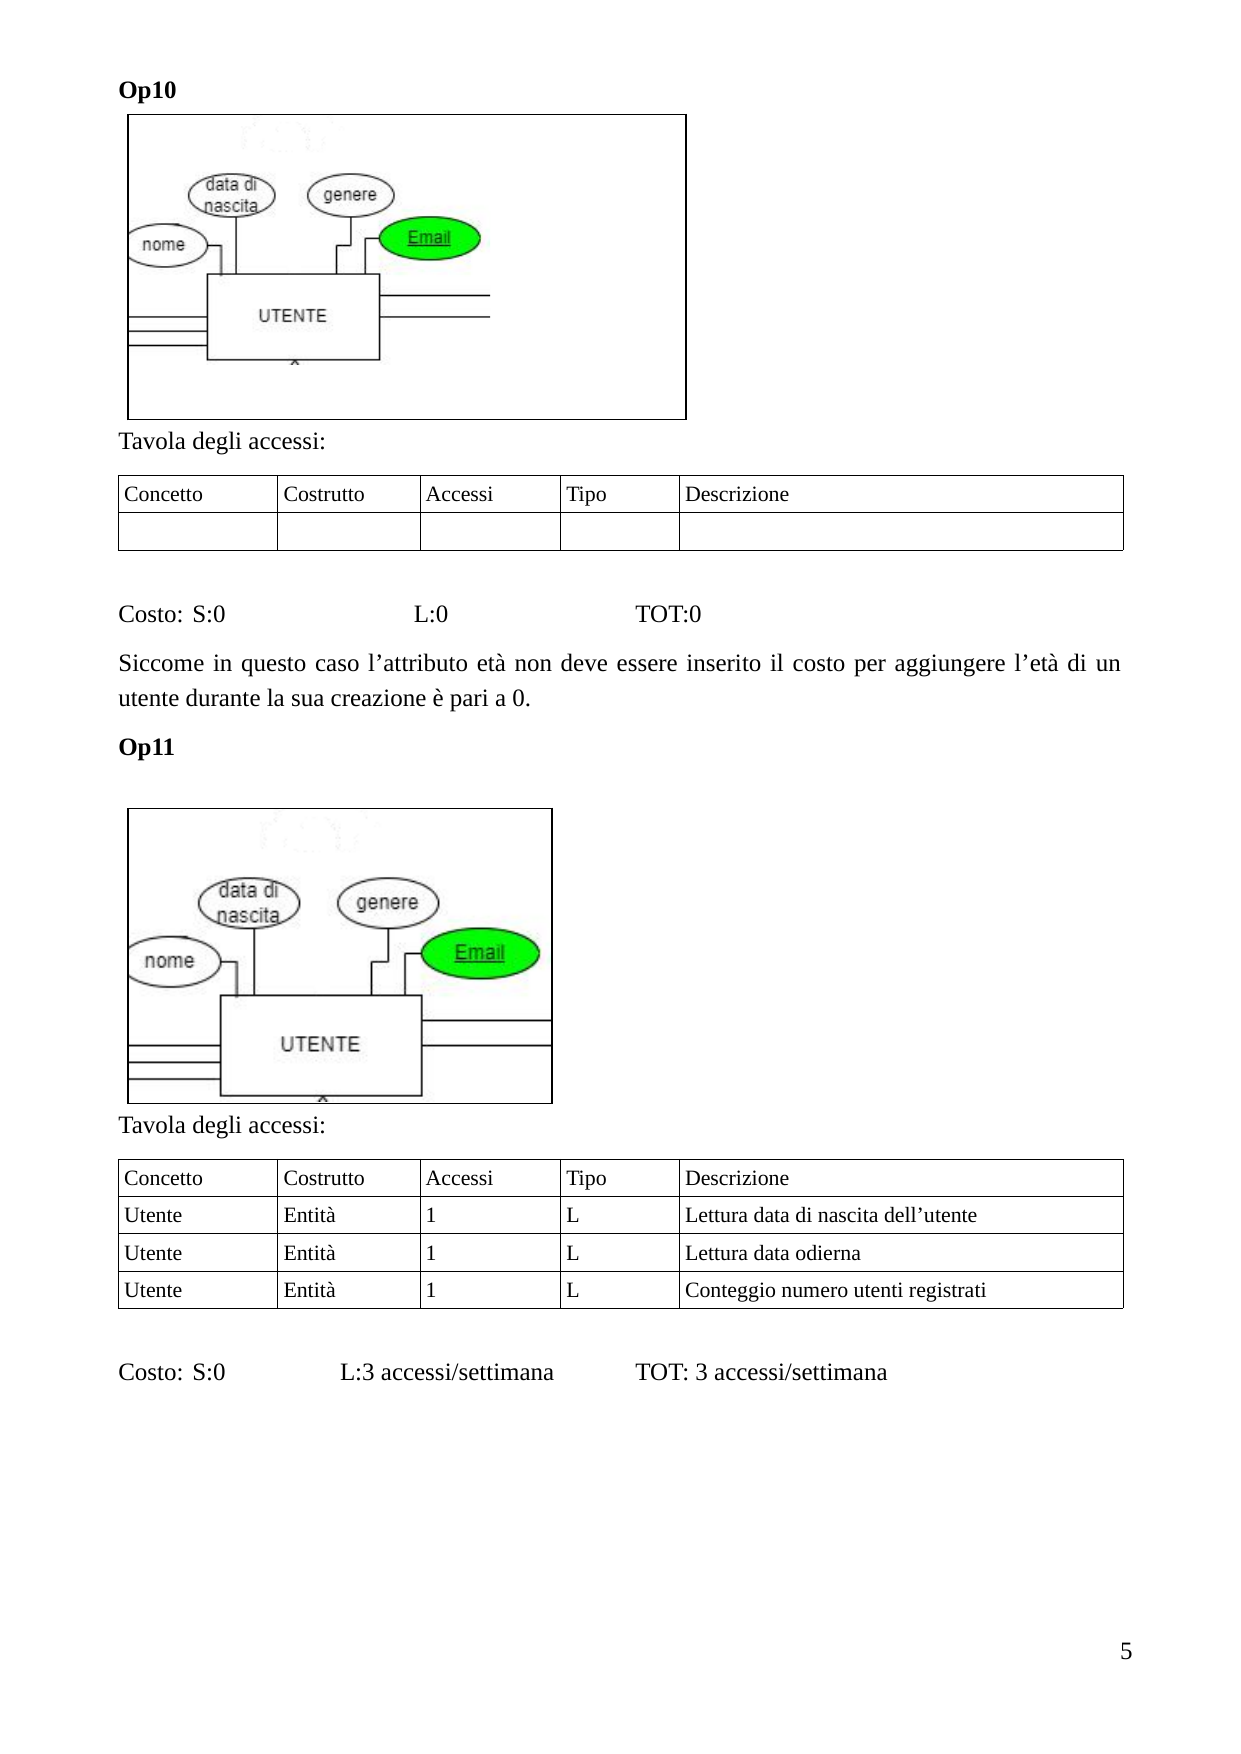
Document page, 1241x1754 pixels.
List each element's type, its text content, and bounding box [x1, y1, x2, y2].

table_cell [680, 513, 1123, 549]
table_header Descrizione [680, 1160, 1123, 1196]
table_cell 1 [421, 1197, 560, 1233]
table_header Descrizione [680, 476, 1123, 512]
table_header Tipo [561, 1160, 679, 1196]
text Tavola degli accessi: [118, 781, 1122, 1139]
table_cell Lettura data odierna [680, 1234, 1123, 1271]
table_cell L [561, 1234, 679, 1271]
table_header Costrutto [278, 476, 420, 512]
table_header Concetto [119, 476, 277, 512]
text [129, 115, 685, 419]
table_cell Entità [278, 1197, 420, 1233]
text Tavola degli accessi: [118, 124, 1122, 455]
table_header Concetto [119, 1160, 277, 1196]
table_cell Conteggio numero utenti registrati [680, 1272, 1123, 1308]
table_header Tipo [561, 476, 679, 512]
text Siccome in questo caso l’attributo età non deve essere inserito il costo per aggiungere l’età di un utente durante la sua creazione è pari a 0. [118, 648, 1122, 711]
table_header Accessi [421, 1160, 560, 1196]
table_cell 1 [421, 1272, 560, 1308]
table_cell Utente [119, 1197, 277, 1233]
table_header Accessi [421, 476, 560, 512]
text Costo: S:0 L:0 TOT:0 [118, 599, 1122, 628]
table_cell [421, 513, 560, 549]
table_cell Lettura data di nascita dell’utente [680, 1197, 1123, 1233]
table_header Costrutto [278, 1160, 420, 1196]
table_cell [561, 513, 679, 549]
text Costo: S:0 L:3 accessi/settimana TOT: 3 accessi/settimana [118, 1357, 1122, 1386]
text Op11 [118, 732, 1122, 760]
table_cell Entità [278, 1272, 420, 1308]
table_cell L [561, 1197, 679, 1233]
table_cell Utente [119, 1272, 277, 1308]
table_cell Utente [119, 1234, 277, 1271]
table_cell [278, 513, 420, 549]
text Op10 [118, 75, 1122, 104]
table_cell 1 [421, 1234, 560, 1271]
table_cell Entità [278, 1234, 420, 1271]
table_cell [119, 513, 277, 549]
table_cell L [561, 1272, 679, 1308]
